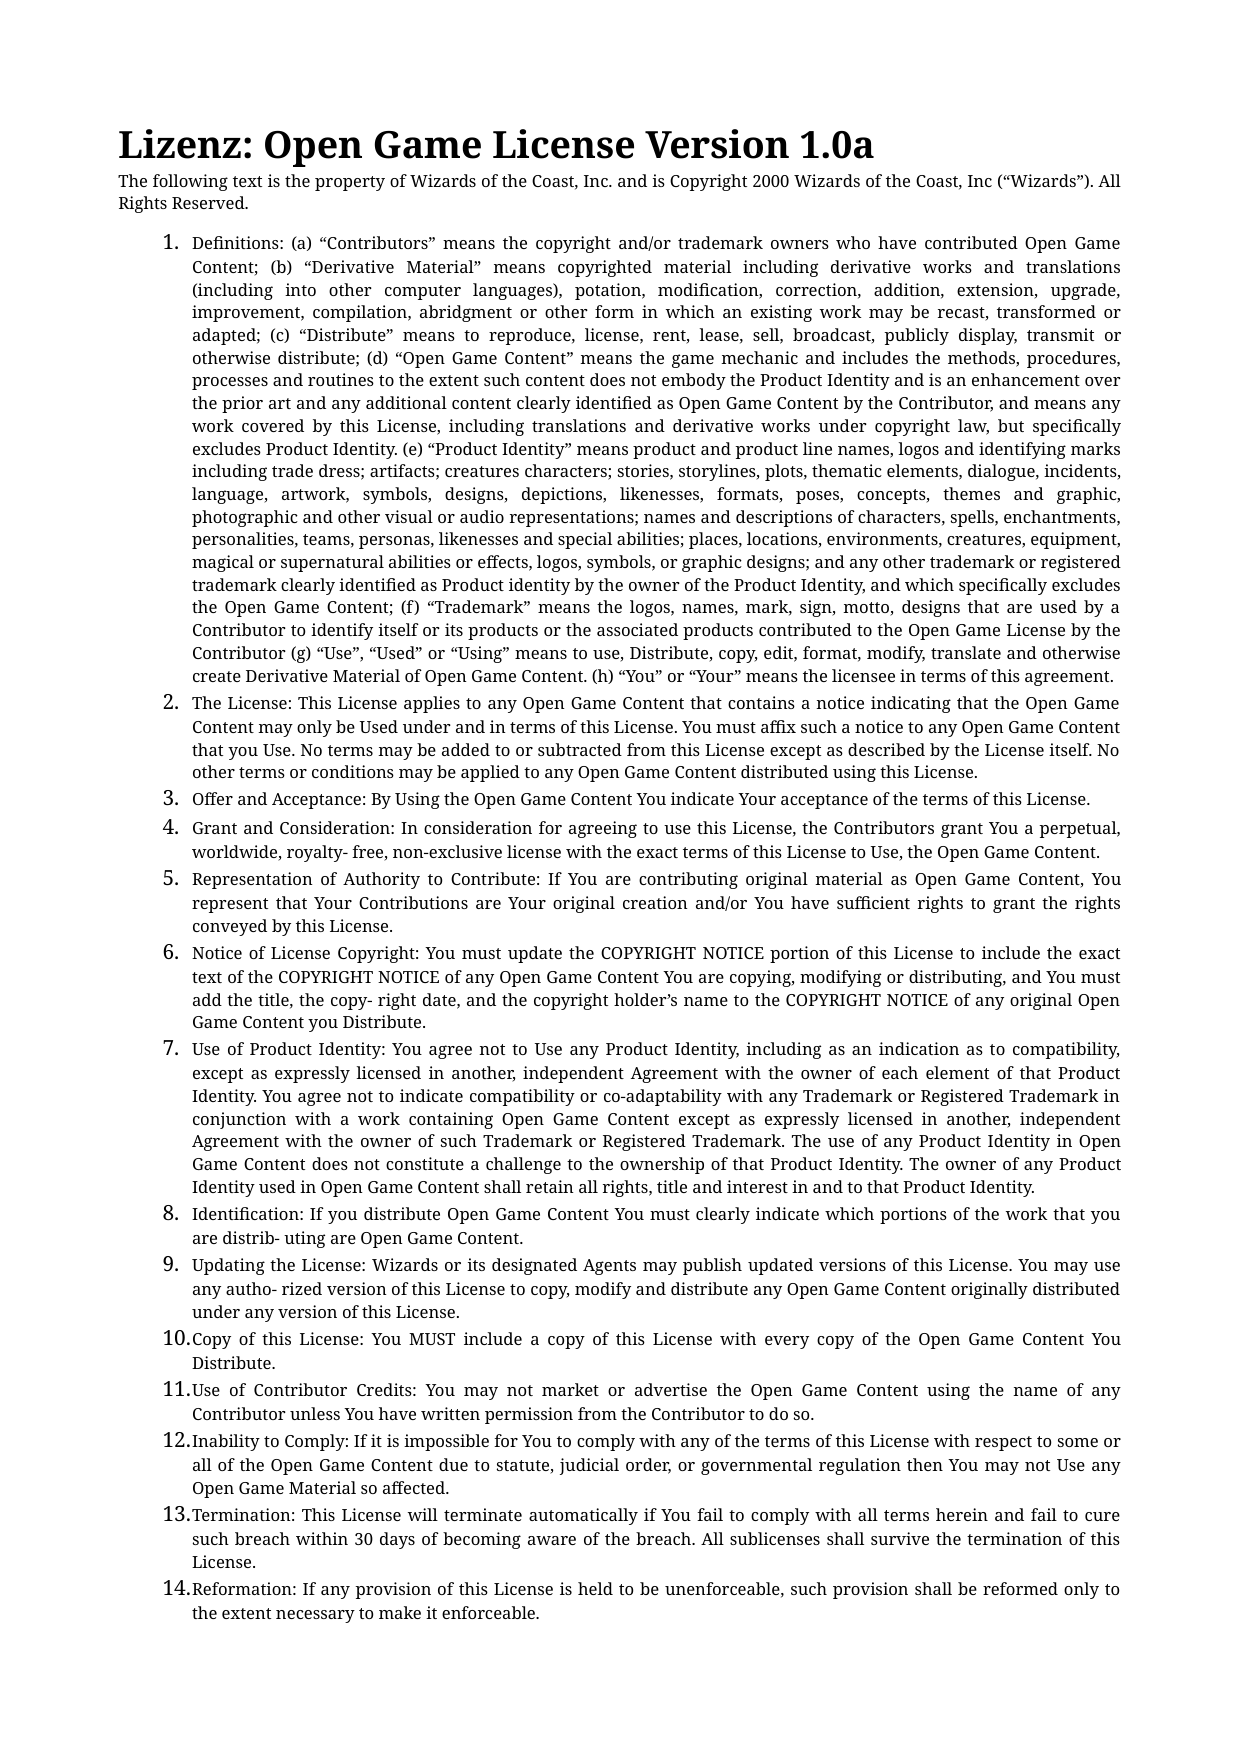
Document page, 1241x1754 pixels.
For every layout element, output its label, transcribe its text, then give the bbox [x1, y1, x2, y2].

list Inability to Comply: If it is impossible for You to comply with any of the terms of this License with respect to some or all of the Open Game Content due to statute, judicial order, or governmental regulation then You may not Use any Open Game Material so affected. [162, 1426, 1122, 1499]
text The following text is the property of Wizards of the Coast, Inc. and is Copyright 2000 Wizards of the Coast, Inc (“Wizards”). All Rights Reserved. [118, 169, 1122, 214]
list Use of Contributor Credits: You may not market or advertise the Open Game Content using the name of any Contributor unless You have written permission from the Contributor to do so. [162, 1374, 1122, 1426]
list Updating the License: Wizards or its designated Agents may publish updated versions of this License. You may use any autho- rized version of this License to copy, modify and distribute any Open Game Content originally distributed under any version of this License. [162, 1249, 1122, 1323]
subtitle Lizenz: Open Game License Version 1.0a [118, 118, 1122, 169]
list Offer and Acceptance: By Using the Open Game Content You indicate Your acceptance of the terms of this License. [162, 783, 1122, 812]
list Copy of this License: You MUST include a copy of this License with every copy of the Open Game Content You Distribute. [162, 1323, 1122, 1374]
list Grant and Consideration: In consideration for agreeing to use this License, the Contributors grant You a perpetual, worldwide, royalty- free, non-exclusive license with the exact terms of this License to Use, the Open Game Content. [162, 812, 1122, 863]
list Notice of License Copyright: You must update the COPYRIGHT NOTICE portion of this License to include the exact text of the COPYRIGHT NOTICE of any Open Game Content You are copying, modifying or distributing, and You must add the title, the copy- right date, and the copyright holder’s name to the COPYRIGHT NOTICE of any original Open Game Content you Distribute. [162, 937, 1122, 1033]
list Termination: This License will terminate automatically if You fail to comply with all terms herein and fail to cure such breach within 30 days of becoming aware of the breach. All sublicenses shall survive the termination of this License. [162, 1499, 1122, 1573]
list Definitions: (a) “Contributors” means the copyright and/or trademark owners who have contributed Open Game Content; (b) “Derivative Material” means copyrighted material including derivative works and translations (including into other computer languages), potation, modification, correction, addition, extension, upgrade, improvement, compilation, abridgment or other form in which an existing work may be recast, transformed or adapted; (c) “Distribute” means to reproduce, license, rent, lease, sell, broadcast, publicly display, transmit or otherwise distribute; (d) “Open Game Content” means the game mechanic and includes the methods, procedures, processes and routines to the extent such content does not embody the Product Identity and is an enhancement over the prior art and any additional content clearly identified as Open Game Content by the Contributor, and means any work covered by this License, including translations and derivative works under copyright law, but specifically excludes Product Identity. (e) “Product Identity” means product and product line names, logos and identifying marks including trade dress; artifacts; creatures characters; stories, storylines, plots, thematic elements, dialogue, incidents, language, artwork, symbols, designs, depictions, likenesses, formats, poses, concepts, themes and graphic, photographic and other visual or audio representations; names and descriptions of characters, spells, enchantments, personalities, teams, personas, likenesses and special abilities; places, locations, environments, creatures, equipment, magical or supernatural abilities or effects, logos, symbols, or graphic designs; and any other trademark or registered trademark clearly identified as Product identity by the owner of the Product Identity, and which specifically excludes the Open Game Content; (f) “Trademark” means the logos, names, mark, sign, motto, designs that are used by a Contributor to identify itself or its products or the associated products contributed to the Open Game License by the Contributor (g) “Use”, “Used” or “Using” means to use, Distribute, copy, edit, format, modify, translate and otherwise create Derivative Material of Open Game Content. (h) “You” or “Your” means the licensee in terms of this agreement. [162, 227, 1122, 687]
list Reformation: If any provision of this License is held to be unenforceable, such provision shall be reformed only to the extent necessary to make it enforceable. [162, 1573, 1122, 1624]
list Identification: If you distribute Open Game Content You must clearly indicate which portions of the work that you are distrib- uting are Open Game Content. [162, 1198, 1122, 1249]
list Use of Product Identity: You agree not to Use any Product Identity, including as an indication as to compatibility, except as expressly licensed in another, independent Agreement with the owner of each element of that Product Identity. You agree not to indicate compatibility or co-adaptability with any Trademark or Registered Trademark in conjunction with a work containing Open Game Content except as expressly licensed in another, independent Agreement with the owner of such Trademark or Registered Trademark. The use of any Product Identity in Open Game Content does not constitute a challenge to the ownership of that Product Identity. The owner of any Product Identity used in Open Game Content shall retain all rights, title and interest in and to that Product Identity. [162, 1033, 1122, 1198]
list Representation of Authority to Contribute: If You are contributing original material as Open Game Content, You represent that Your Contributions are Your original creation and/or You have sufficient rights to grant the rights conveyed by this License. [162, 863, 1122, 937]
list The License: This License applies to any Open Game Content that contains a notice indicating that the Open Game Content may only be Used under and in terms of this License. You must affix such a notice to any Open Game Content that you Use. No terms may be added to or subtracted from this License except as described by the License itself. No other terms or conditions may be applied to any Open Game Content distributed using this License. [162, 687, 1122, 783]
